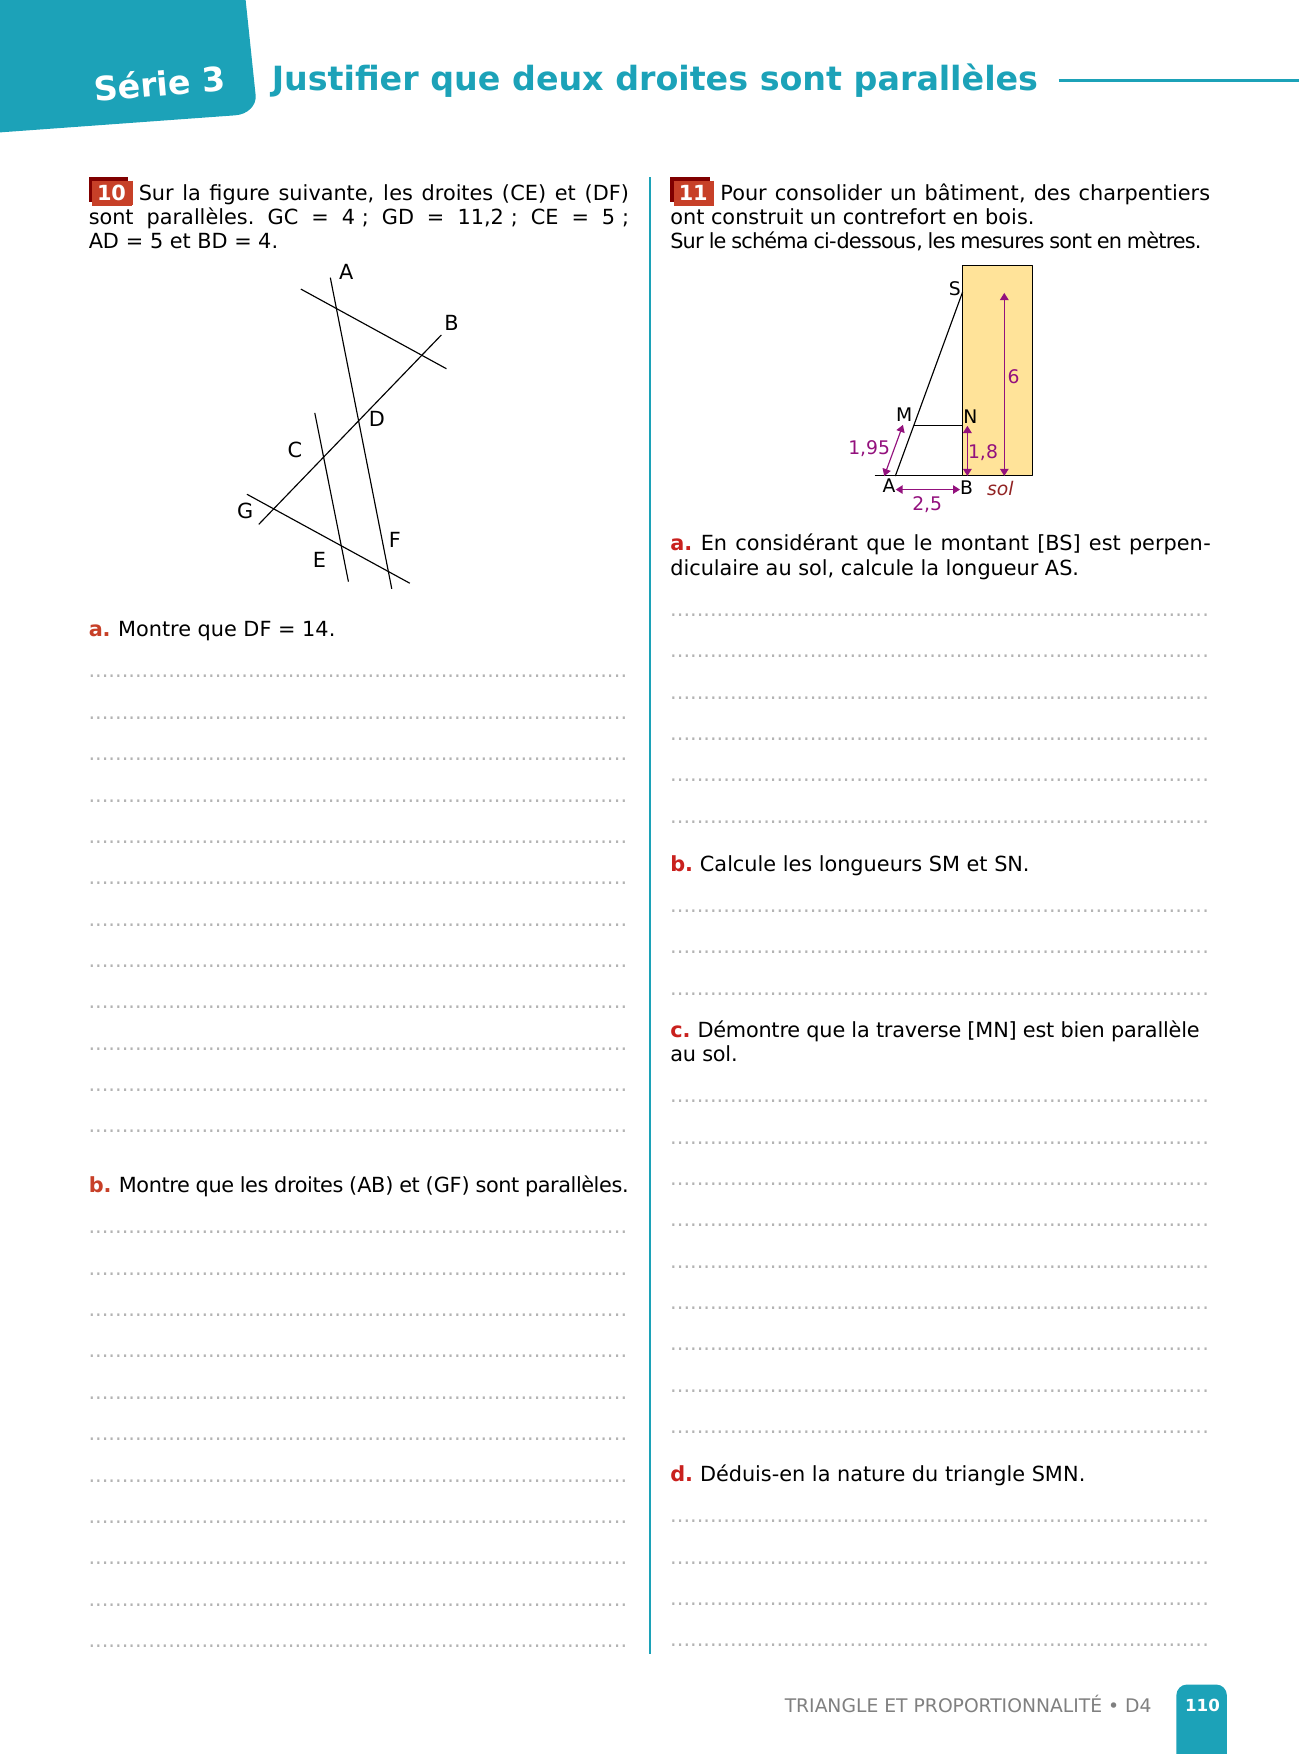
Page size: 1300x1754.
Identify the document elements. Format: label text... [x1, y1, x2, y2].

subtitle a. En considérant que le montant [BS] est perpen­diculaire au sol, calcule la longueur AS. [670, 531, 1211, 580]
subtitle b. Calcule les longueurs SM et SN. [670, 852, 1211, 876]
subtitle Sur le schéma ci-dessous, les mesures sont en mètres. [670, 229, 1211, 254]
subtitle Pour consolider un bâtiment, des charpentiers ont construit un contrefort en bois. [670, 177, 1211, 229]
subtitle Montre que DF = 14. [88, 617, 629, 641]
subtitle Montre que les droites (AB) et (GF) sont parallèles. [88, 1173, 629, 1197]
subtitle c. Démontre que la traverse [MN] est bien parallèle au sol. [670, 1018, 1211, 1066]
subtitle d. Déduis-en la nature du triangle SMN. [670, 1462, 1211, 1486]
subtitle Sur la figure suivante, les droites (CE) et (DF) sont parallèles. GC = 4 ; GD = 11,2 ; CE = 5 ; AD = 5 et BD = 4. [88, 177, 629, 254]
